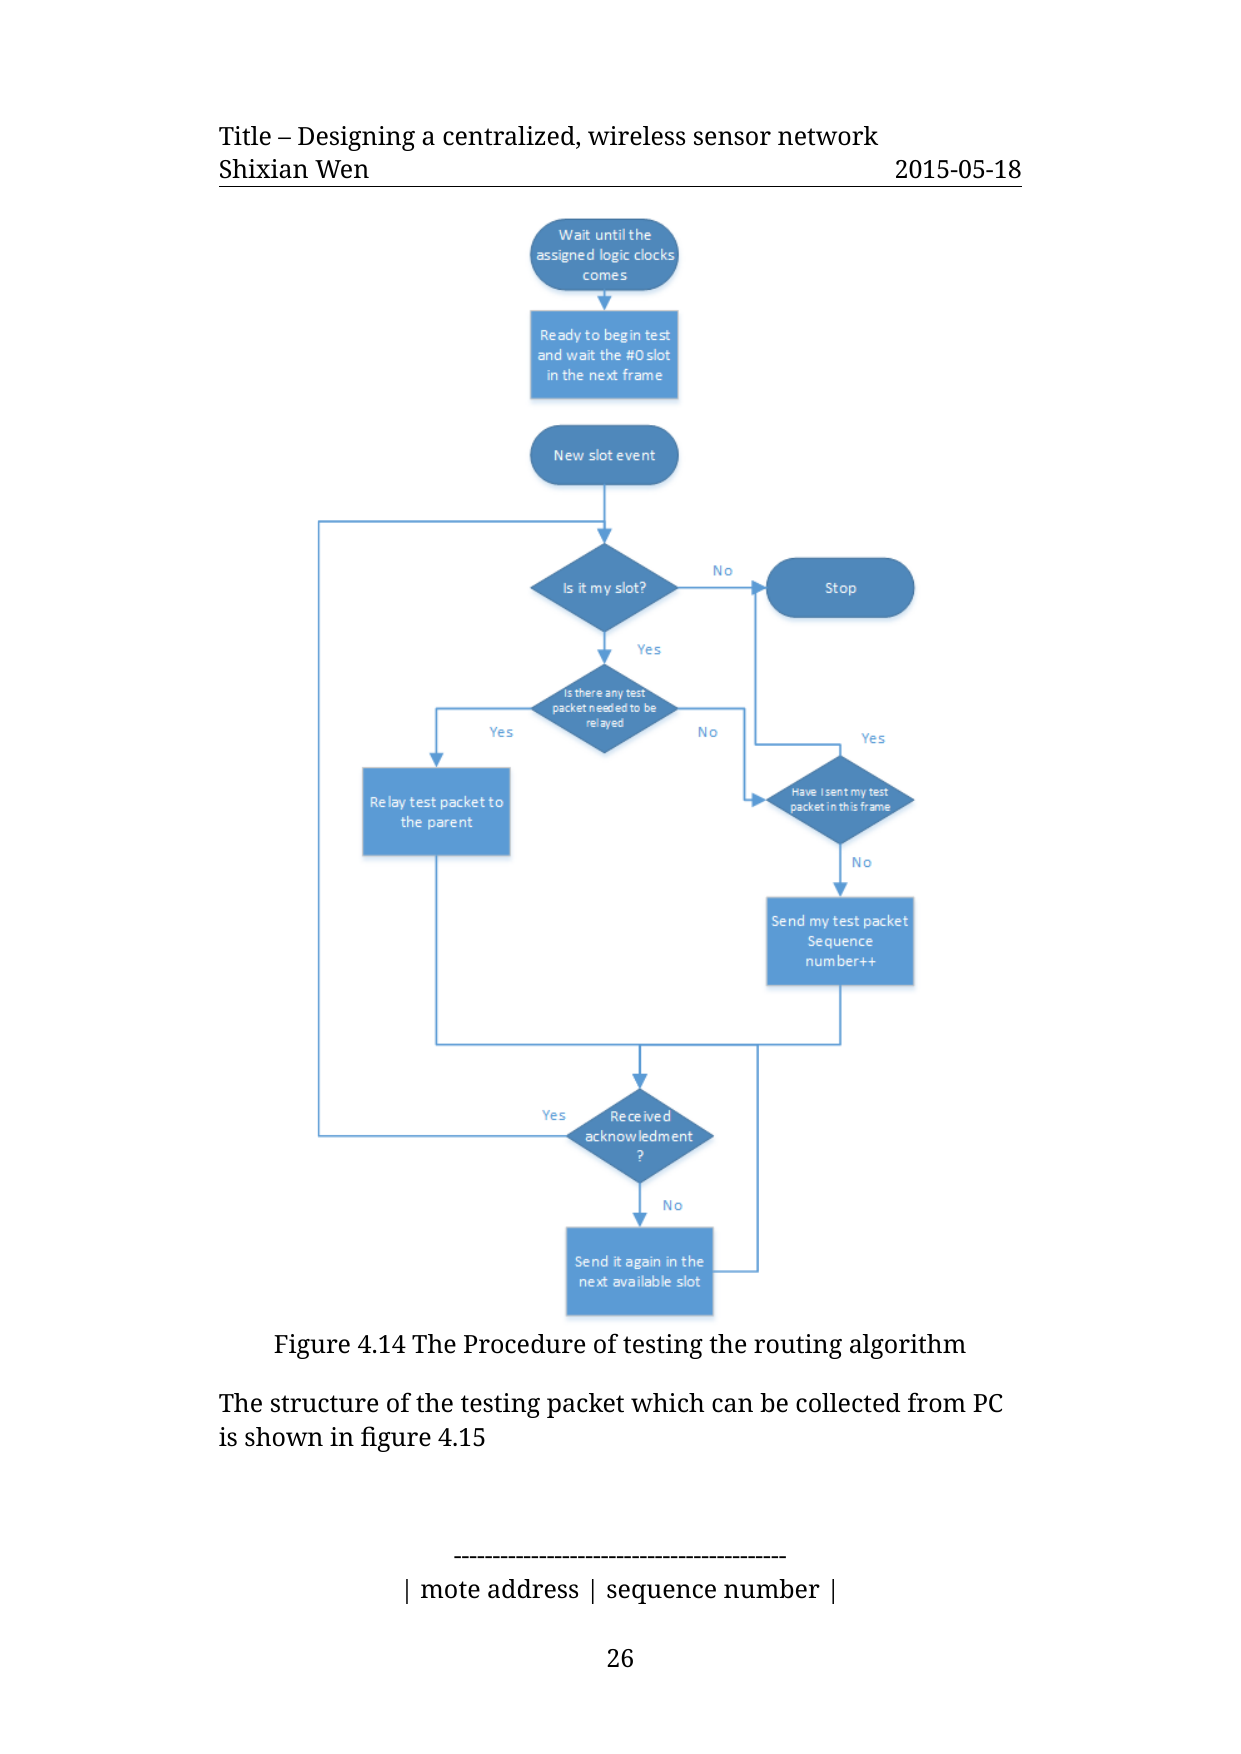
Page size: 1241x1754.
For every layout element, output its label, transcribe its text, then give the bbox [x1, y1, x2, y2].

picture [317, 216, 923, 1328]
text Figure 4.14 The Procedure of testing the routing algorithm [218, 216, 1022, 1361]
text The structure of the testing packet which can be collected from PC is shown in figure 4.15 [218, 1386, 1022, 1454]
text | mote address | sequence number | [218, 1572, 1022, 1606]
text ------------------------------------------- [218, 1538, 1022, 1572]
